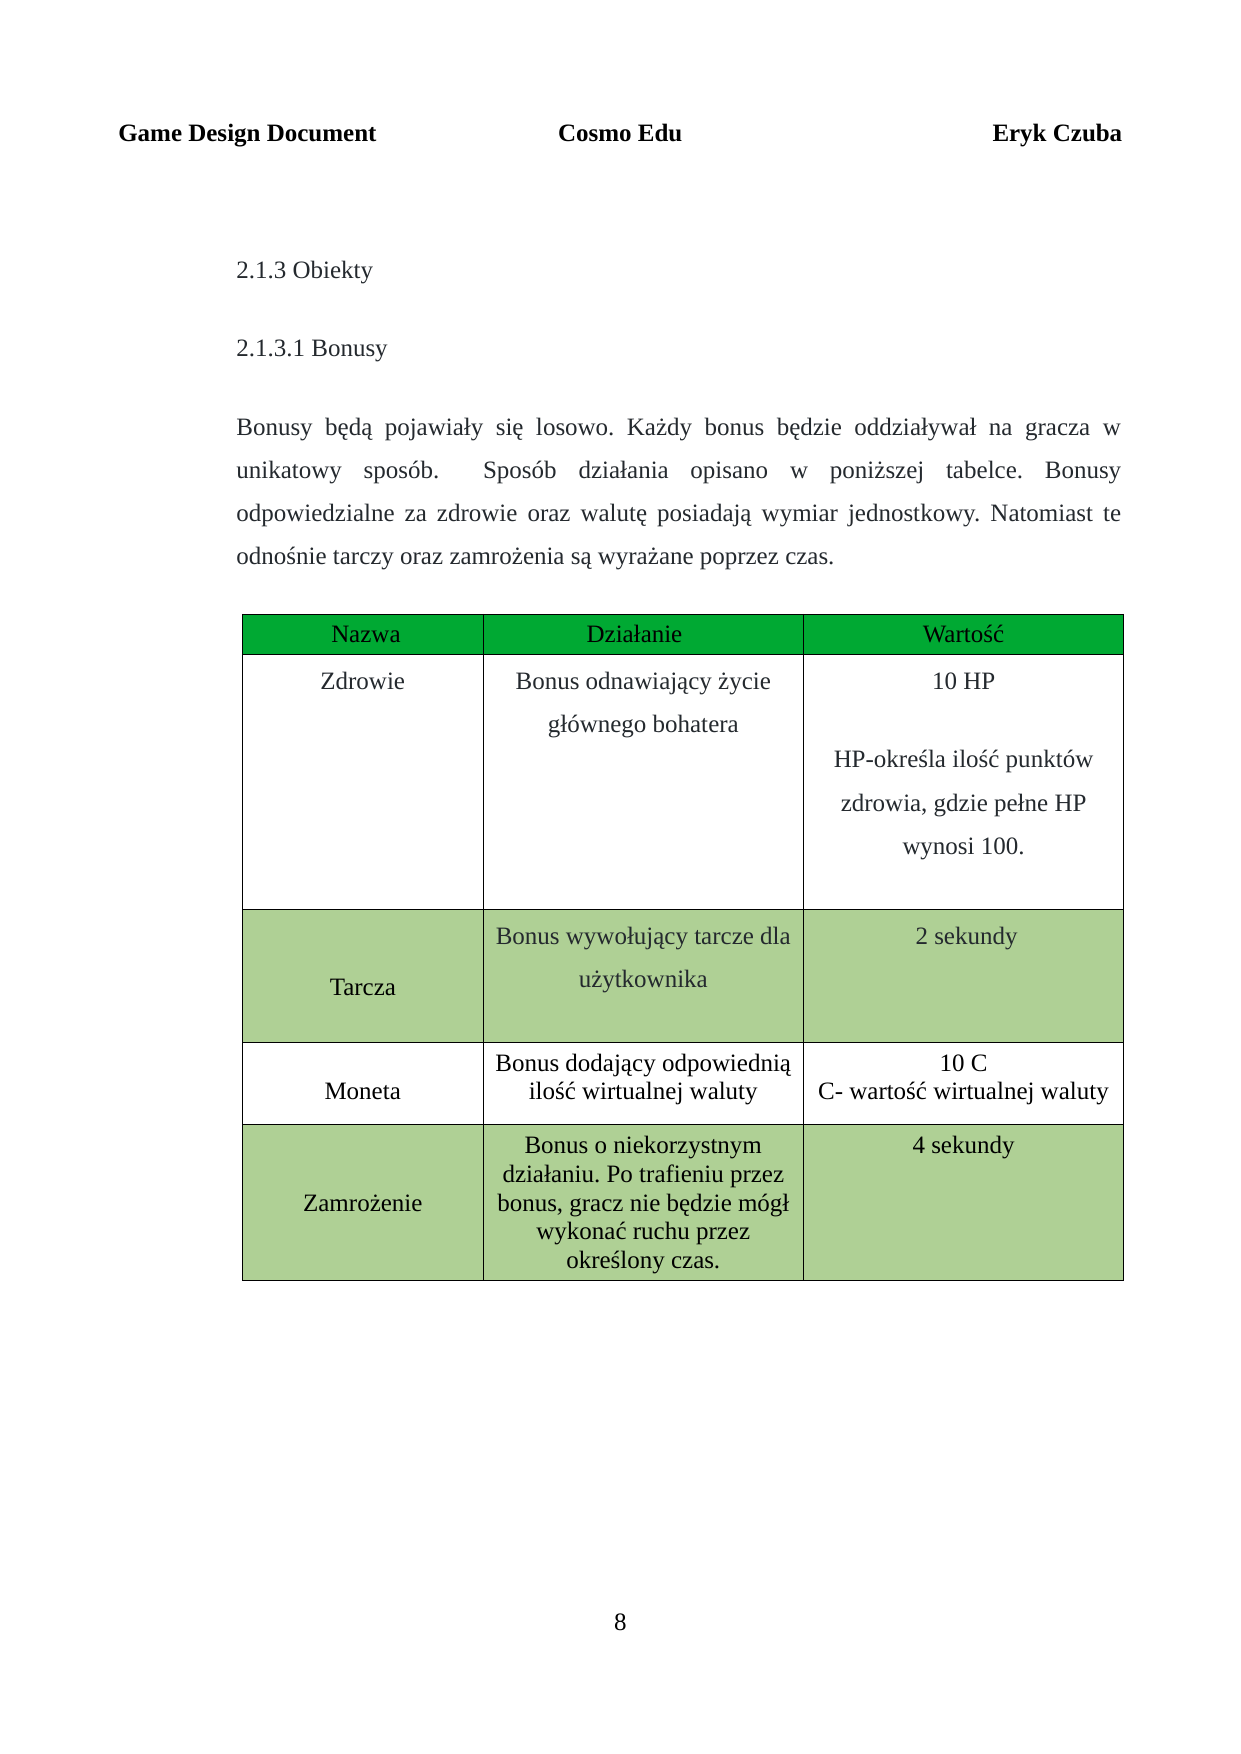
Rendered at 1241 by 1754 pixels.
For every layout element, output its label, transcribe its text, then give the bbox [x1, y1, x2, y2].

table_cell Bonus odnawiający życie głównego bohatera [484, 655, 803, 909]
table_cell Bonus dodający odpowiednią ilość wirtualnej waluty [484, 1043, 803, 1124]
text Bonusy będą pojawiały się losowo. Każdy bonus będzie oddziaływał na gracza w unikatowy sposób. Sposób działania opisano w poniższej tabelce. Bonusy odpowiedzialne za zdrowie oraz walutę posiadają wymiar jednostkowy. Natomiast te odnośnie tarczy oraz zamrożenia są wyrażane poprzez czas. [236, 412, 1122, 570]
table_cell Tarcza [243, 910, 483, 1042]
table_cell Bonus wywołujący tarcze dla użytkownika [484, 910, 803, 1042]
table_cell Zdrowie [243, 655, 483, 909]
table_header Wartość [804, 615, 1123, 654]
text 2.1.3 Obiekty [236, 255, 1122, 284]
table_cell 4 sekundy [804, 1125, 1123, 1280]
table_cell 2 sekundy [804, 910, 1123, 1042]
table_cell 10 C C- wartość wirtualnej waluty [804, 1043, 1123, 1124]
table_cell Bonus o niekorzystnym działaniu. Po trafieniu przez bonus, gracz nie będzie mógł wykonać ruchu przez określony czas. [484, 1125, 803, 1280]
table_cell Zamrożenie [243, 1125, 483, 1280]
table_header Działanie [484, 615, 803, 654]
text 2.1.3.1 Bonusy [236, 333, 1122, 362]
table_cell Moneta [243, 1043, 483, 1124]
table_cell 10 HP HP-określa ilość punktów zdrowia, gdzie pełne HP wynosi 100. [804, 655, 1123, 909]
table_header Nazwa [243, 615, 483, 654]
